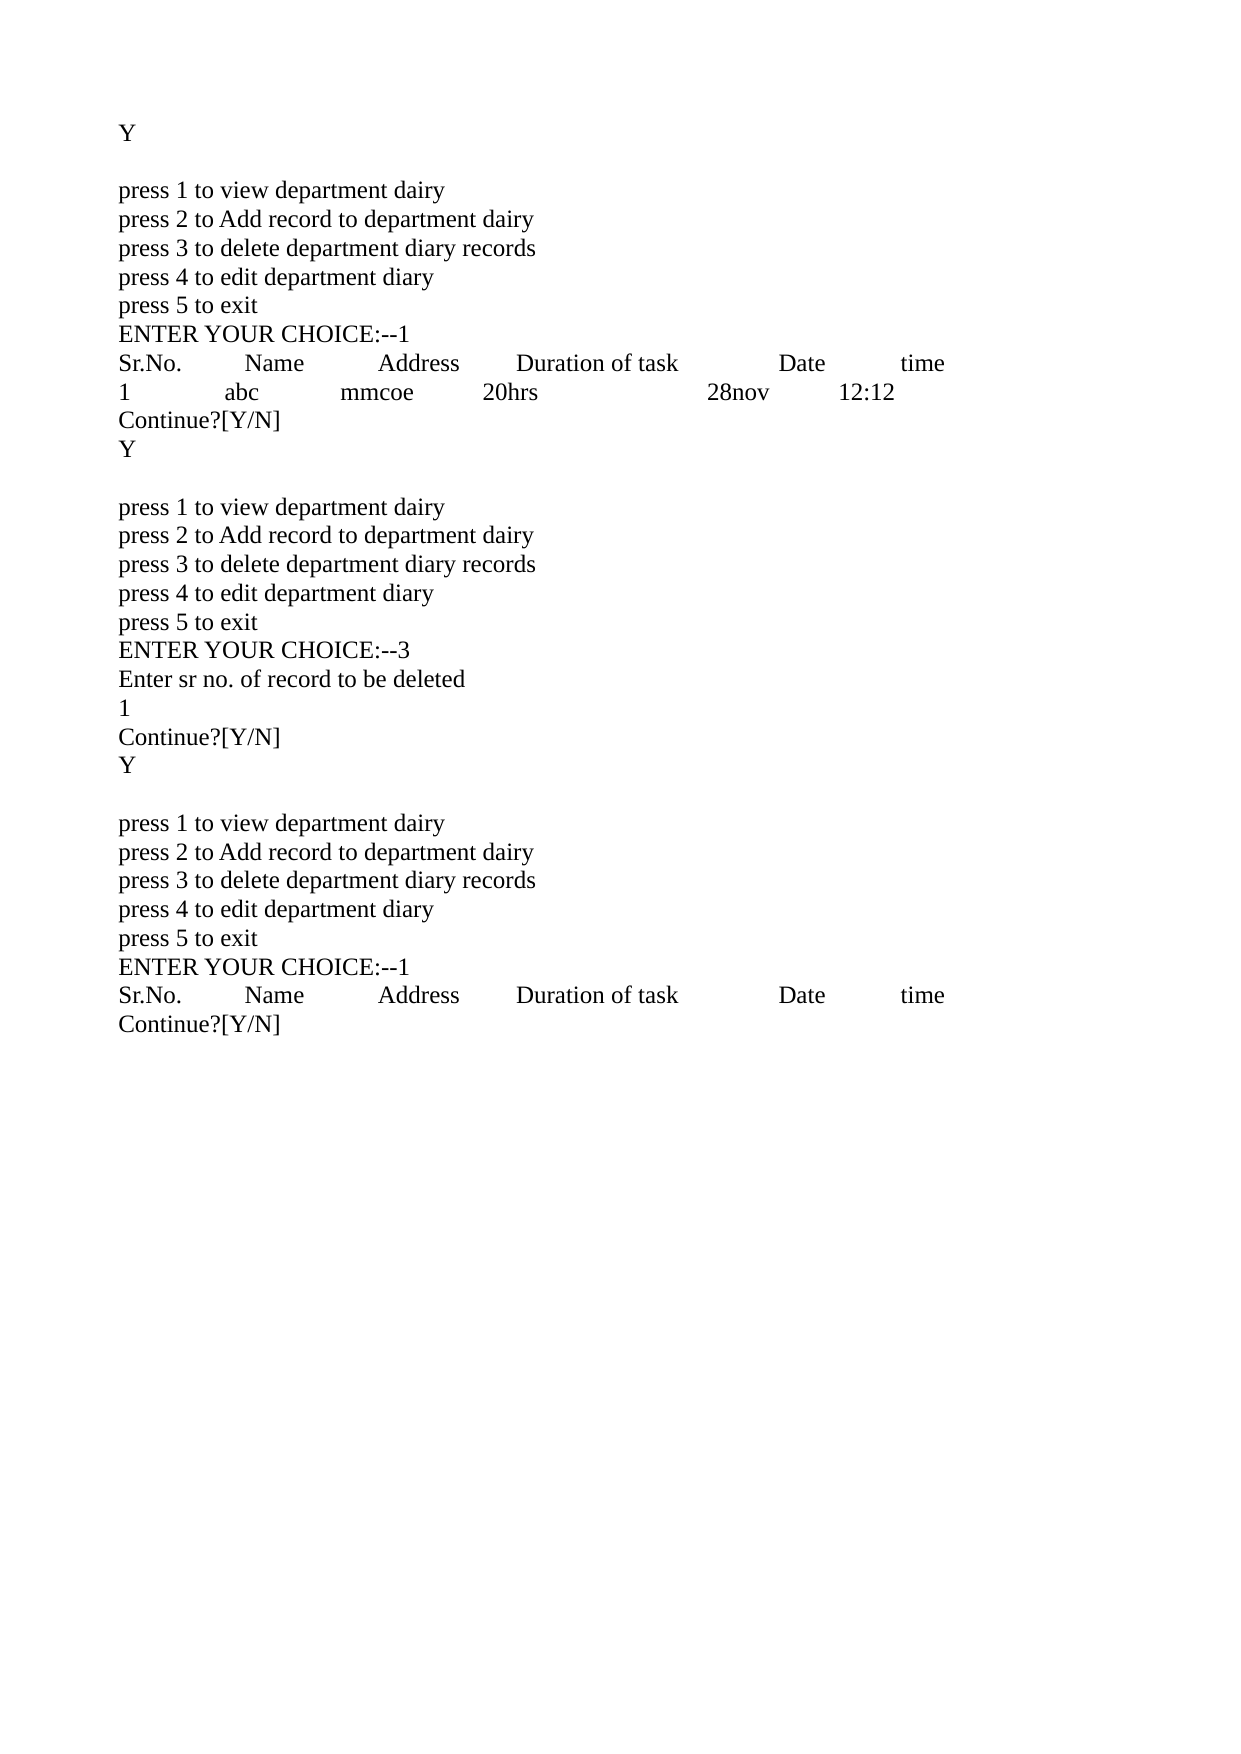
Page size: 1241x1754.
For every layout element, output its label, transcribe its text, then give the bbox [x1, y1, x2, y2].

text press 4 to edit department diary [118, 262, 1122, 291]
text press 5 to exit [118, 291, 1122, 319]
text ENTER YOUR CHOICE:--3 [118, 636, 1122, 664]
text press 3 to delete department diary records [118, 866, 1122, 894]
text Y [118, 751, 1122, 779]
text Continue?[Y/N] [118, 406, 1122, 434]
text press 1 to view department dairy [118, 808, 1122, 837]
text press 5 to exit [118, 923, 1122, 952]
text press 3 to delete department diary records [118, 233, 1122, 262]
text press 1 to view department dairy [118, 492, 1122, 521]
text press 2 to Add record to department dairy [118, 521, 1122, 549]
text ENTER YOUR CHOICE:--1 [118, 319, 1122, 348]
text Sr.No. Name Address Duration of task Date time [118, 981, 1122, 1009]
text press 3 to delete department diary records [118, 549, 1122, 578]
text press 4 to edit department diary [118, 578, 1122, 607]
text Enter sr no. of record to be deleted [118, 664, 1122, 693]
text Y [118, 434, 1122, 463]
text 1 abc mmcoe 20hrs 28nov 12:12 [118, 377, 1122, 406]
text press 2 to Add record to department dairy [118, 837, 1122, 866]
text Continue?[Y/N] [118, 722, 1122, 751]
text Y [118, 118, 1122, 147]
text Sr.No. Name Address Duration of task Date time [118, 348, 1122, 377]
text press 4 to edit department diary [118, 894, 1122, 923]
text Continue?[Y/N] [118, 1009, 1122, 1038]
text press 5 to exit [118, 607, 1122, 636]
text press 1 to view department dairy [118, 176, 1122, 204]
text ENTER YOUR CHOICE:--1 [118, 952, 1122, 981]
text press 2 to Add record to department dairy [118, 204, 1122, 233]
text 1 [118, 693, 1122, 722]
